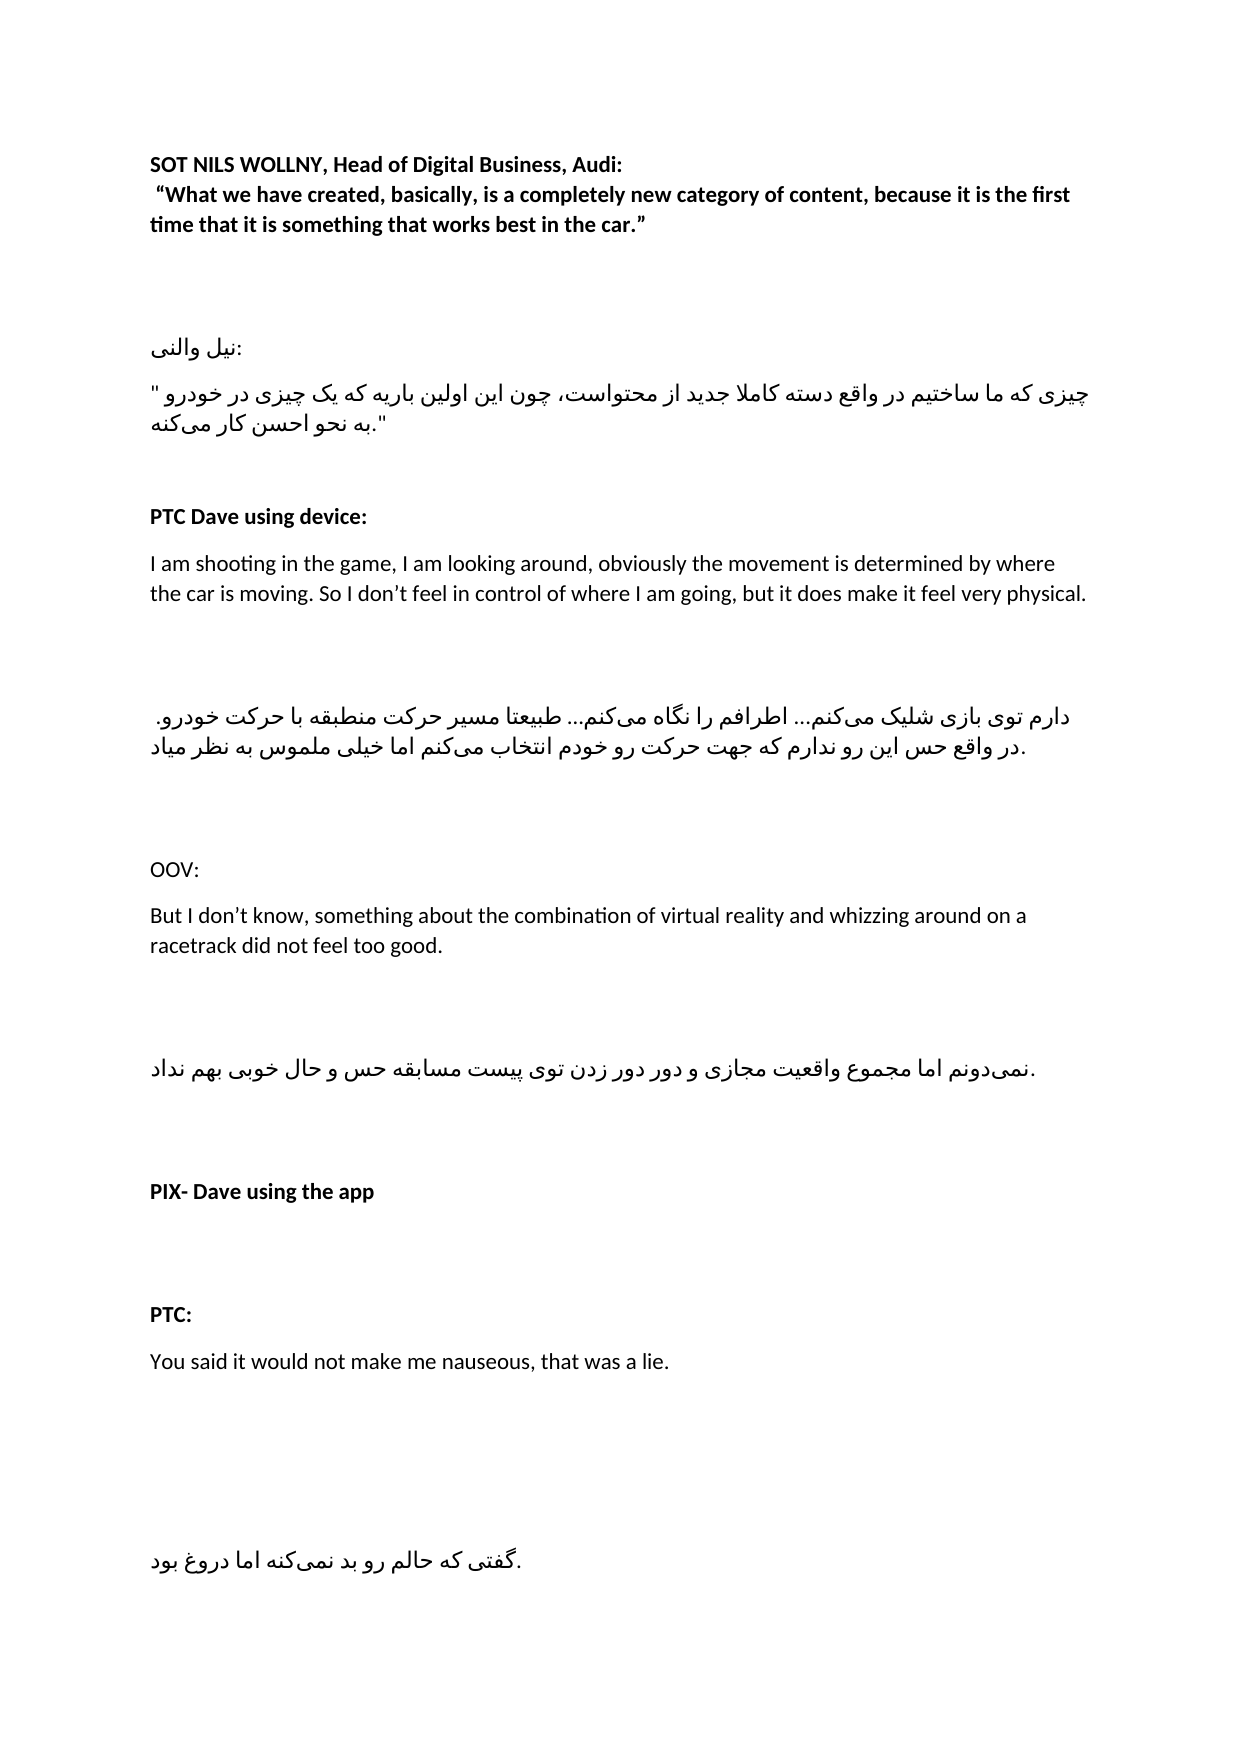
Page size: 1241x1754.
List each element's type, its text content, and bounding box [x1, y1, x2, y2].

text نمی‌دونم اما مجموع واقعیت مجازی و دور دور زدن توی پیست مسابقه حس و حال خوبی بهم نداد. [150, 1054, 1090, 1082]
text You said it would not make me nauseous, that was a lie. [150, 1347, 1090, 1375]
text گفتی که حالم رو بد نمی‌کنه اما دروغ بود. [150, 1546, 1090, 1574]
text PTC: [150, 1300, 1090, 1328]
text دارم توی بازی شلیک می‌کنم... اطرافم را نگاه می‌کنم… طبیعتا مسیر حرکت منطبقه با حرکت خودرو. در واقع حس این رو ندارم که جهت حرکت رو خودم انتخاب می‌کنم اما خیلی ملموس به نظر میاد. [150, 702, 1090, 760]
text I am shooting in the game, I am looking around, obviously the movement is determined by where the car is moving. So I don’t feel in control of where I am going, but it does make it feel very physical. [150, 549, 1090, 607]
text "چیزی که ما ساختیم در واقع دسته کاملا جدید از محتواست، چون این اولین باریه که یک چیزی در خودرو به نحو احسن کار می‌کنه." [150, 379, 1090, 437]
text OOV: [150, 855, 1090, 883]
text PTC Dave using device: [150, 502, 1090, 530]
text SOT NILS WOLLNY, Head of Digital Business, Audi: “What we have created, basically, is a completely new category of content, because it is the first time that it is something that works best in the car.” [150, 150, 1090, 238]
text PIX- Dave using the app [150, 1177, 1090, 1205]
text But I don’t know, something about the combination of virtual reality and whizzing around on a racetrack did not feel too good. [150, 901, 1090, 959]
text نیل والنی: [150, 333, 1090, 361]
